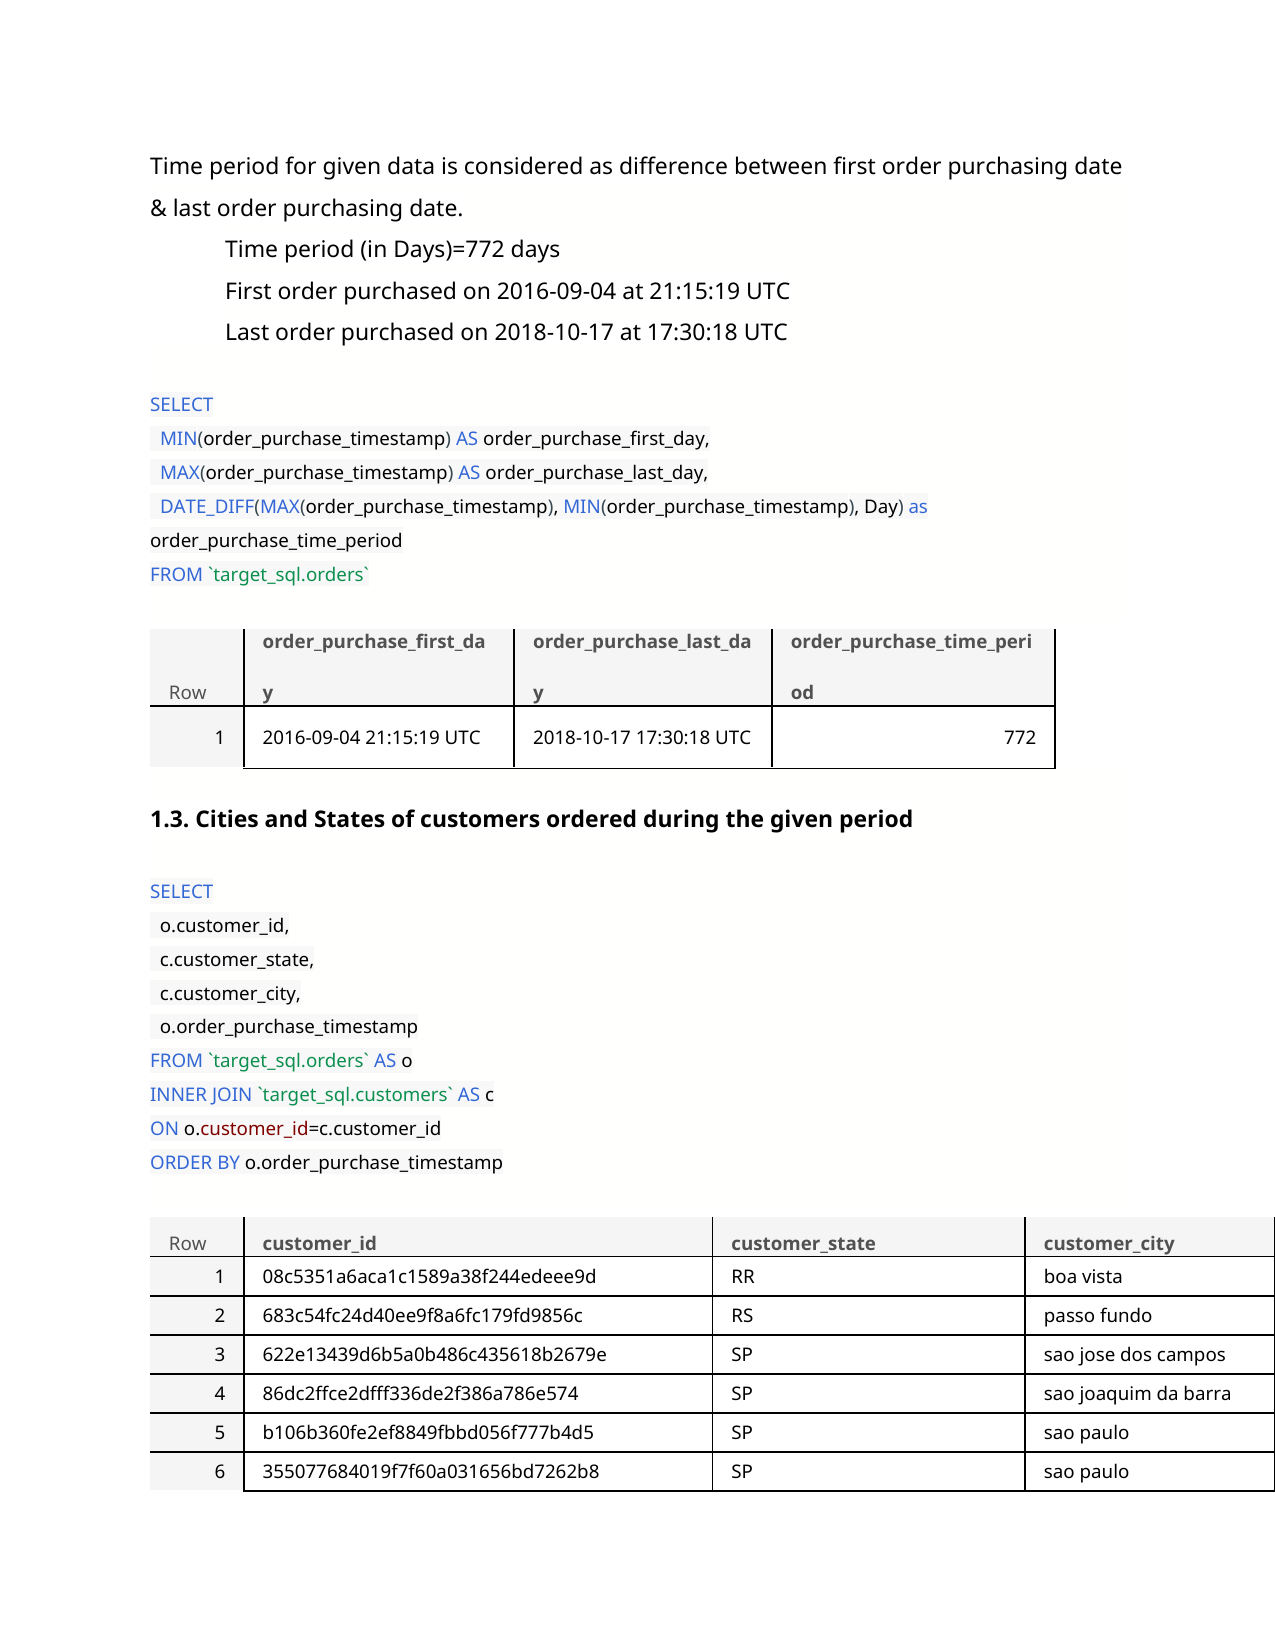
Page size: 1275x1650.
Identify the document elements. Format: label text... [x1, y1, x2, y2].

table_cell 683c54fc24d40ee9f8a6fc179fd9856c [245, 1297, 712, 1334]
table_cell sao joaquim da barra [1026, 1375, 1274, 1412]
table_cell sao paulo [1026, 1453, 1274, 1490]
table_header customer_city [1026, 1217, 1274, 1256]
table_header order_purchase_last_day [515, 629, 771, 705]
text INNER JOIN `target_sql.customers` AS c [150, 1081, 1125, 1107]
text ORDER BY o.order_purchase_timestamp [150, 1149, 1125, 1174]
table_cell sao jose dos campos [1026, 1336, 1274, 1373]
table_cell RS [713, 1297, 1024, 1334]
table_header Row [150, 629, 243, 705]
table_cell sao paulo [1026, 1414, 1274, 1451]
table_cell SP [713, 1336, 1024, 1373]
text FROM `target_sql.orders` AS o [150, 1047, 1125, 1073]
table_cell 86dc2ffce2dfff336de2f386a786e574 [245, 1375, 712, 1412]
text First order purchased on 2016-09-04 at 21:15:19 UTC [225, 275, 1125, 306]
table_cell 5 [150, 1414, 243, 1451]
table_header customer_id [245, 1217, 712, 1256]
table_cell SP [713, 1414, 1024, 1451]
text MIN(order_purchase_timestamp) AS order_purchase_first_day, [150, 426, 1125, 451]
text SELECT [150, 878, 1125, 904]
text c.customer_state, [150, 946, 1125, 971]
table_header order_purchase_time_period [773, 629, 1054, 705]
table_cell boa vista [1026, 1257, 1274, 1295]
text SELECT [150, 392, 1125, 417]
text DATE_DIFF(MAX(order_purchase_timestamp), MIN(order_purchase_timestamp), Day) as order_purchase_time_period [150, 493, 1125, 553]
table_cell 6 [150, 1453, 243, 1490]
text 1.3. Cities and States of customers ordered during the given period [150, 803, 1125, 834]
text MAX(order_purchase_timestamp) AS order_purchase_last_day, [150, 459, 1125, 485]
table_cell 1 [150, 707, 243, 767]
table_cell 08c5351a6aca1c1589a38f244edeee9d [245, 1257, 712, 1295]
table_cell 622e13439d6b5a0b486c435618b2679e [245, 1336, 712, 1373]
text c.customer_city, [150, 980, 1125, 1005]
text Time period for given data is considered as difference between first order purchasing date & last order purchasing date. [150, 150, 1125, 223]
text FROM `target_sql.orders` [150, 561, 1125, 586]
text o.order_purchase_timestamp [150, 1014, 1125, 1039]
table_cell 3 [150, 1336, 243, 1373]
table_cell SP [713, 1375, 1024, 1412]
table_header order_purchase_first_day [245, 629, 513, 705]
table_cell RR [713, 1257, 1024, 1295]
table_cell 355077684019f7f60a031656bd7262b8 [245, 1453, 712, 1490]
text o.customer_id, [150, 912, 1125, 938]
table_cell 4 [150, 1375, 243, 1412]
table_cell 2016-09-04 21:15:19 UTC [245, 707, 513, 767]
table_cell 2 [150, 1297, 243, 1334]
table_header customer_state [713, 1217, 1024, 1256]
table_header Row [150, 1217, 243, 1256]
table_cell 1 [150, 1257, 243, 1295]
table_cell SP [713, 1453, 1024, 1490]
text Time period (in Days)=772 days [225, 233, 1125, 264]
table_cell 2018-10-17 17:30:18 UTC [515, 707, 771, 767]
table_cell passo fundo [1026, 1297, 1274, 1334]
text ON o.customer_id=c.customer_id [150, 1115, 1125, 1141]
table_cell b106b360fe2ef8849fbbd056f777b4d5 [245, 1414, 712, 1451]
text Last order purchased on 2018-10-17 at 17:30:18 UTC [225, 316, 1125, 347]
table_cell 772 [773, 707, 1054, 767]
